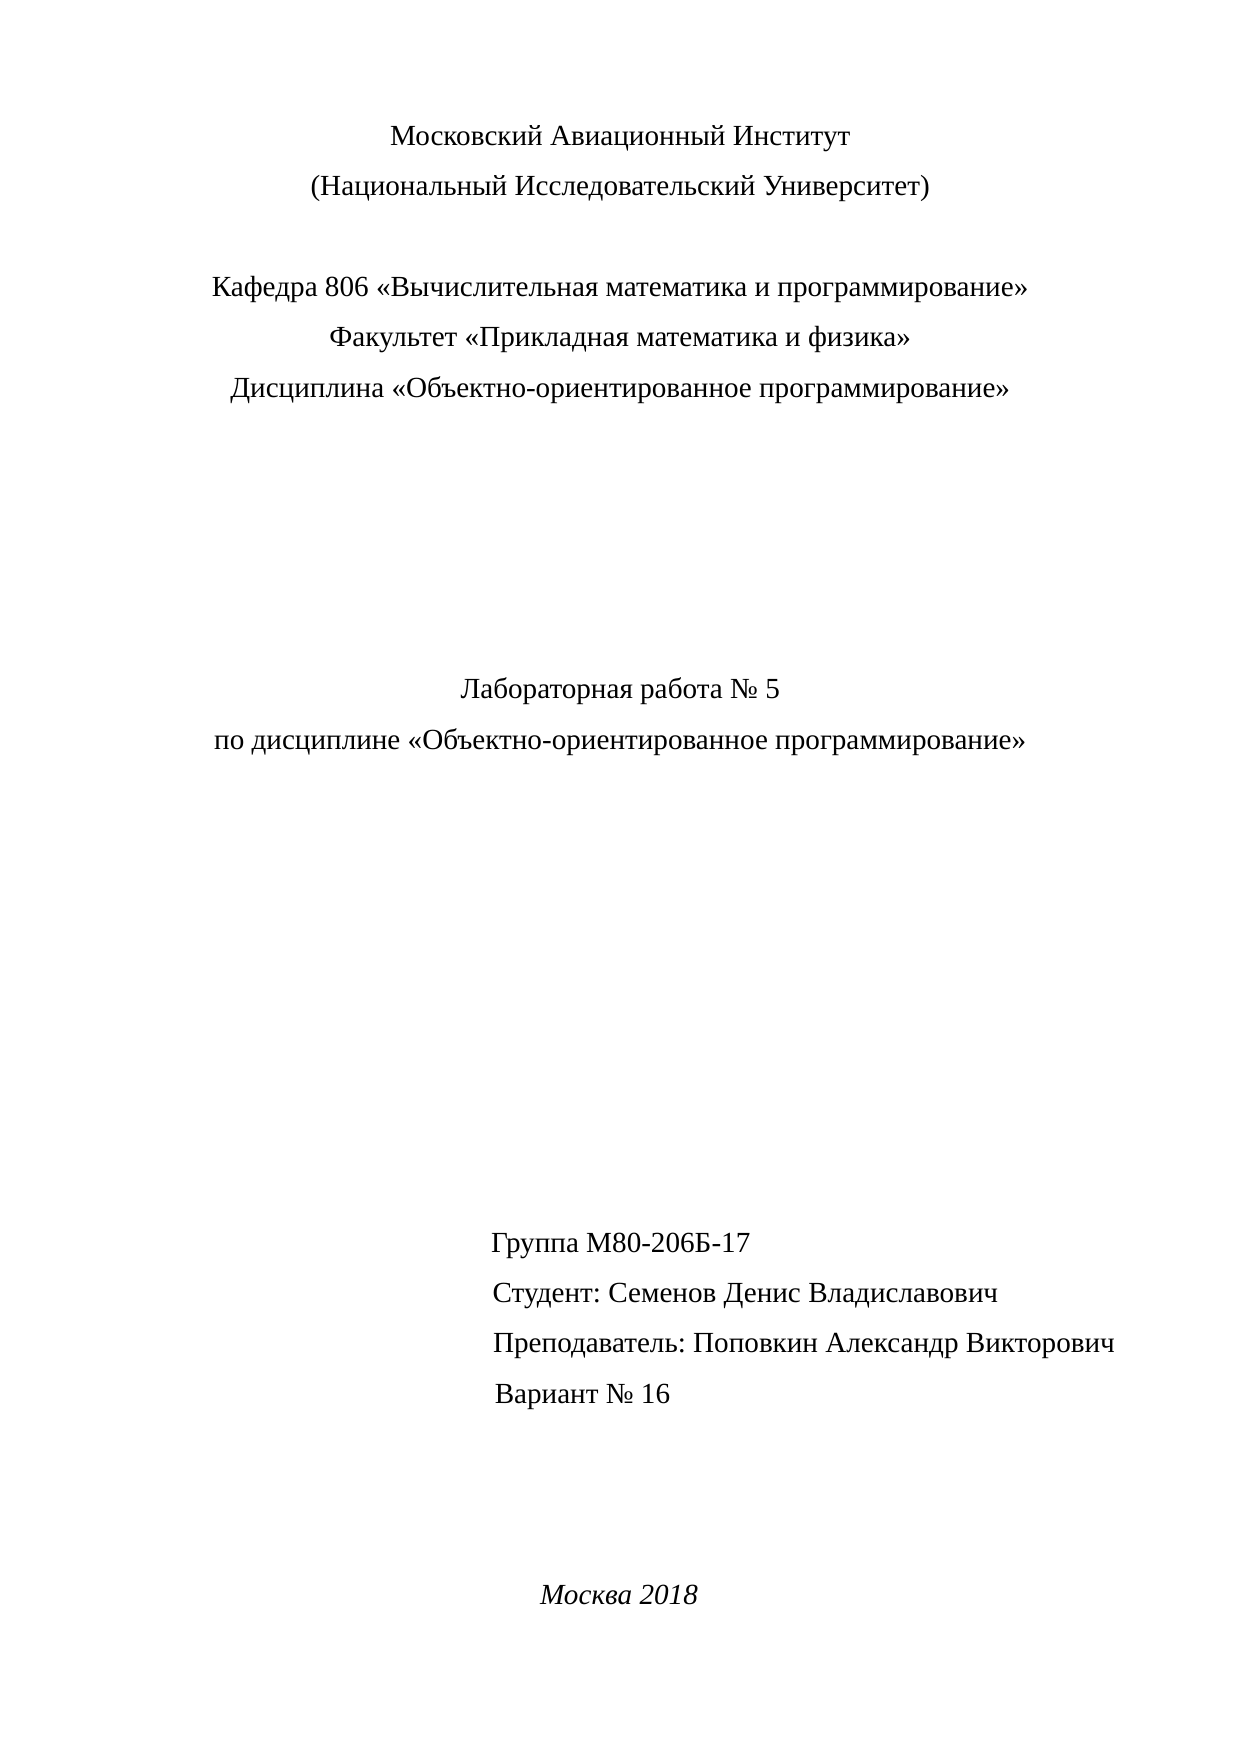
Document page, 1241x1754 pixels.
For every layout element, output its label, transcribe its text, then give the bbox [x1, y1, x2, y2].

text Факультет «Прикладная математика и физика» [118, 319, 1122, 353]
text Студент: Семенов Денис Владиславович [118, 1275, 1122, 1309]
text Кафедра 806 «Вычислительная математика и программирование» [118, 269, 1122, 303]
text по дисциплине «Объектно-ориентированное программирование» [118, 722, 1122, 755]
text Московский Авиационный Институт [118, 118, 1122, 152]
text Группа М80-206Б-17 [118, 1225, 1122, 1258]
text Преподаватель: Поповкин Александр Викторович [118, 1326, 1122, 1359]
text Лабораторная работа № 5 [118, 672, 1122, 705]
text Вариант № 16 [118, 1376, 1122, 1409]
text Дисциплина «Объектно-ориентированное программирование» [118, 370, 1122, 403]
text (Национальный Исследовательский Университет) [118, 168, 1122, 202]
text Москва 2018 [118, 1577, 1122, 1611]
